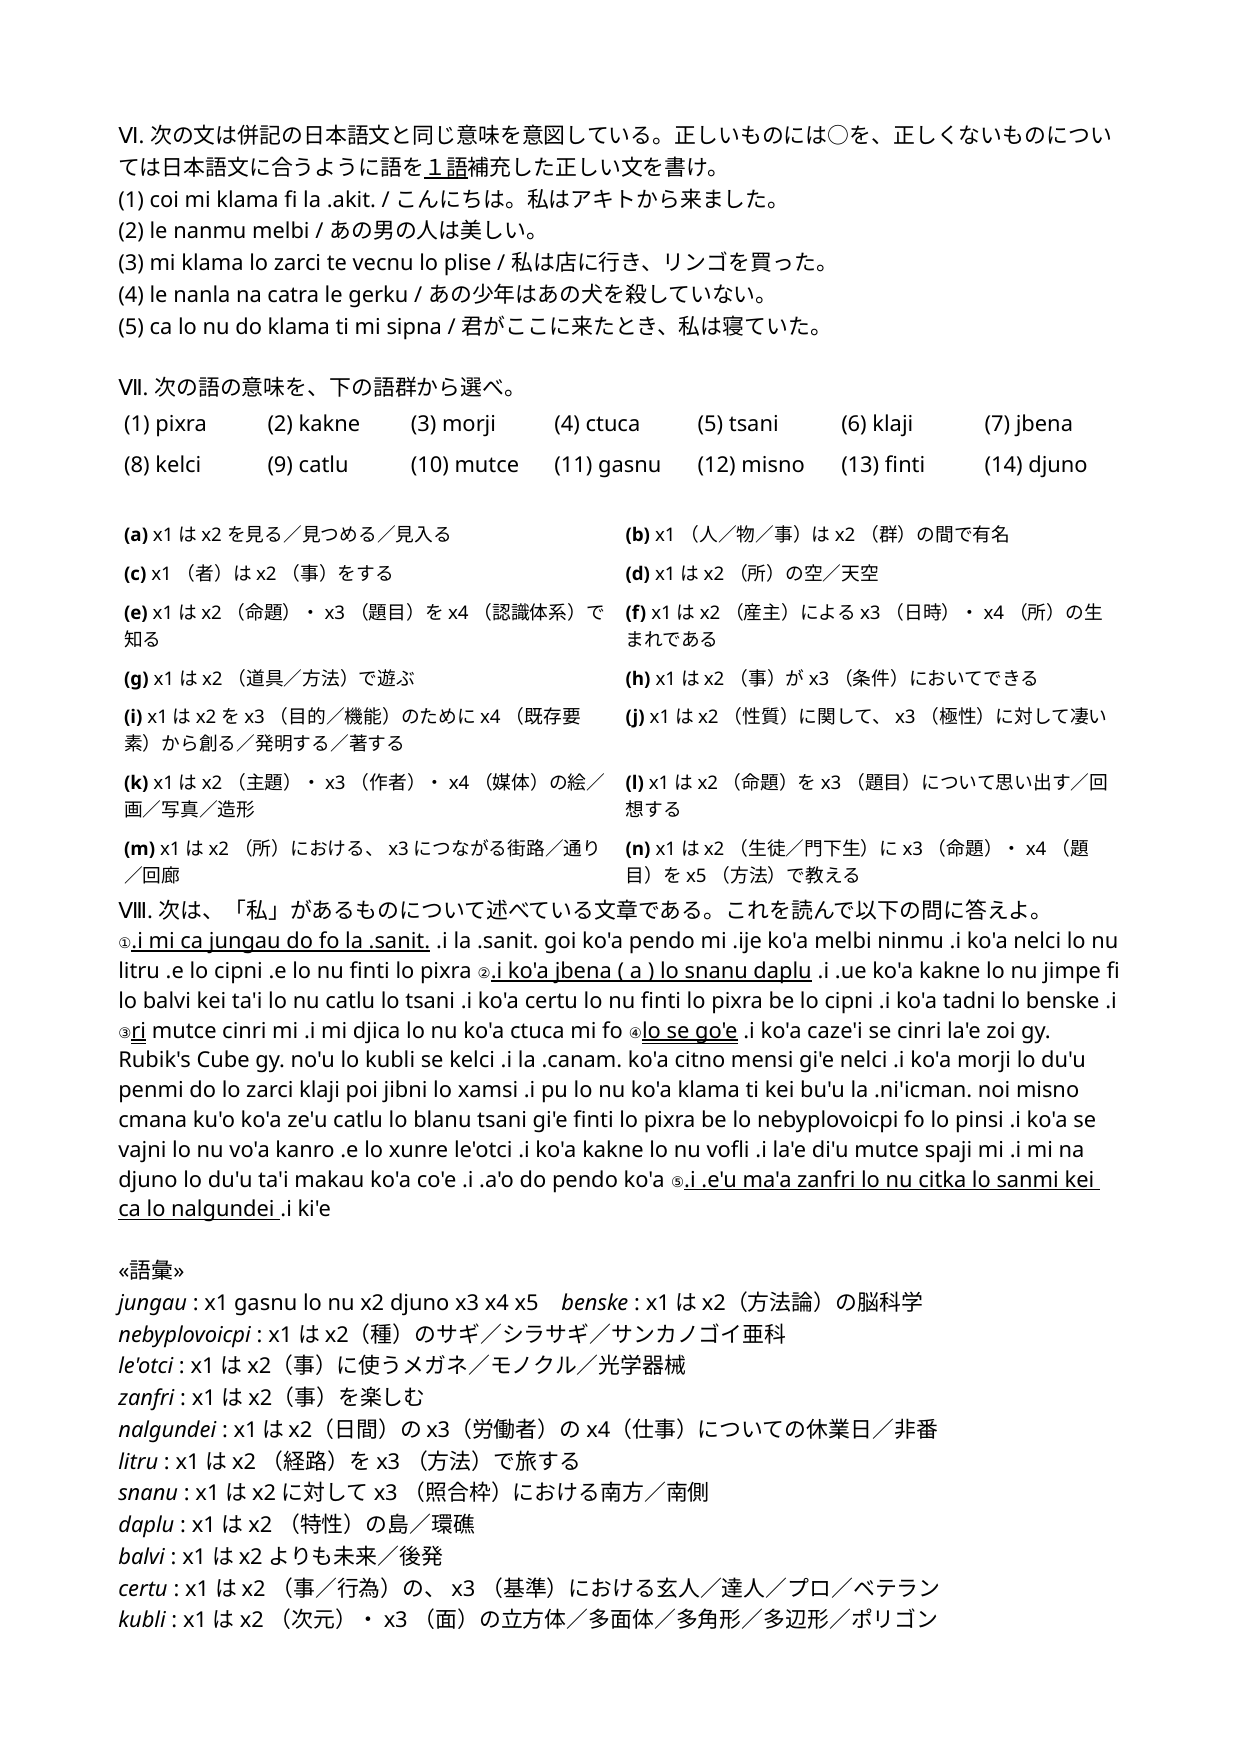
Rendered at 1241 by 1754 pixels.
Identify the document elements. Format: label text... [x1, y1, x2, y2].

table_cell (e) x1 は x2 （命題）・ x3 （題目）を x4 （認識体系）で知る [118, 592, 620, 657]
text kubli : x1 は x2 （次元）・ x3 （面）の立方体／多面体／多角形／多辺形／ポリゴン [118, 1602, 1122, 1634]
table_cell (12) misno [692, 443, 835, 484]
text (4) le nanla na catra le gerku / あの少年はあの犬を殺していない。 [118, 277, 1122, 309]
text zanfri : x1 は x2（事）を楽しむ [118, 1380, 1122, 1412]
text (1) coi mi klama fi la .akit. / こんにちは。私はアキトから来ました。 [118, 182, 1122, 213]
text daplu : x1 は x2 （特性）の島／環礁 [118, 1507, 1122, 1539]
text jungau : x1 gasnu lo nu x2 djuno x3 x4 x5 benske : x1 はx2（方法論）の脳科学 [118, 1285, 1122, 1317]
table_cell (c) x1 （者）は x2 （事）をする [118, 553, 620, 592]
table_cell (14) djuno [979, 443, 1122, 484]
table_cell (l) x1 は x2 （命題）を x3 （題目）について思い出す／回想する [620, 762, 1123, 828]
text (2) le nanmu melbi / あの男の人は美しい。 [118, 213, 1122, 245]
text ①.i mi ca jungau do fo la .sanit. .i la .sanit. goi ko'a pendo mi .ije ko'a melbi ninmu .i ko'a nelci lo nu litru .e lo cipni .e lo nu finti lo pixra ②.i ko'a jbena ( a ) lo snanu daplu .i .ue ko'a kakne lo nu jimpe fi lo balvi kei ta'i lo nu catlu lo tsani .i ko'a certu lo nu finti lo pixra be lo cipni .i ko'a tadni lo benske .i ③ri mutce cinri mi .i mi djica lo nu ko'a ctuca mi fo ④lo se go'e .i ko'a caze'i se cinri la'e zoi gy. Rubik's Cube gy. no'u lo kubli se kelci .i la .canam. ko'a citno mensi gi'e nelci .i ko'a morji lo du'u penmi do lo zarci klaji poi jibni lo xamsi .i pu lo nu ko'a klama ti kei bu'u la .ni'icman. noi misno cmana ku'o ko'a ze'u catlu lo blanu tsani gi'e finti lo pixra be lo nebyplovoicpi fo lo pinsi .i ko'a se vajni lo nu vo'a kanro .e lo xunre le'otci .i ko'a kakne lo nu vofli .i la'e di'u mutce spaji mi .i mi na djuno lo du'u ta'i makau ko'a co'e .i .a'o do pendo ko'a ⑤.i .e'u ma'a zanfri lo nu citka lo sanmi kei ca lo nalgundei .i ki'e [118, 925, 1122, 1223]
table_cell (j) x1 は x2 （性質）に関して、 x3 （極性）に対して凄い [620, 696, 1123, 762]
table_header (3) morji [405, 402, 548, 443]
text Ⅶ. 次の語の意味を、下の語群から選べ。 [118, 370, 1122, 402]
table_cell (g) x1 は x2 （道具／方法）で遊ぶ [118, 658, 620, 696]
table_header (b) x1 （人／物／事）は x2 （群）の間で有名 [620, 514, 1123, 553]
text Ⅷ. 次は、「私」があるものについて述べている文章である。これを読んで以下の問に答えよ。 [118, 893, 1122, 925]
table_cell (10) mutce [405, 443, 548, 484]
text «語彙» [118, 1253, 1122, 1285]
table_header (2) kakne [261, 402, 405, 443]
text certu : x1 は x2 （事／行為）の、 x3 （基準）における玄人／達人／プロ／ベテラン [118, 1571, 1122, 1602]
table_header (5) tsani [692, 402, 835, 443]
text nebyplovoicpi : x1 は x2（種）のサギ／シラサギ／サンカノゴイ亜科 [118, 1317, 1122, 1348]
table_cell (13) finti [835, 443, 979, 484]
table_header (6) klaji [835, 402, 979, 443]
text Ⅵ. 次の文は併記の日本語文と同じ意味を意図している。正しいものには○を、正しくないものについては日本語文に合うように語を１語補充した正しい文を書け。 [118, 118, 1122, 182]
table_cell (d) x1 は x2 （所）の空／天空 [620, 553, 1123, 592]
table_cell (f) x1 は x2 （産主）による x3 （日時）・ x4 （所）の生まれである [620, 592, 1123, 657]
text litru : x1 は x2 （経路）を x3 （方法）で旅する [118, 1444, 1122, 1475]
table_cell (k) x1 は x2 （主題）・ x3 （作者）・ x4 （媒体）の絵／画／写真／造形 [118, 762, 620, 828]
table_cell (8) kelci [118, 443, 261, 484]
table_header (7) jbena [979, 402, 1122, 443]
table_cell (11) gasnu [548, 443, 692, 484]
table_cell (m) x1 は x2 （所）における、 x3 につながる街路／通り／回廊 [118, 828, 620, 893]
text (3) mi klama lo zarci te vecnu lo plise / 私は店に行き、リンゴを買った。 [118, 245, 1122, 277]
table_cell (n) x1 は x2 （生徒／門下生）に x3 （命題）・ x4 （題目）を x5 （方法）で教える [620, 828, 1123, 893]
table_cell (9) catlu [261, 443, 405, 484]
table_header (1) pixra [118, 402, 261, 443]
text balvi : x1 は x2 よりも未来／後発 [118, 1539, 1122, 1571]
table_header (4) ctuca [548, 402, 692, 443]
table_cell (i) x1 は x2 を x3 （目的／機能）のために x4 （既存要素）から創る／発明する／著する [118, 696, 620, 762]
text snanu : x1 は x2 に対して x3 （照合枠）における南方／南側 [118, 1475, 1122, 1507]
text nalgundei : x1はx2（日間）のx3（労働者）の x4（仕事）についての休業日／非番 [118, 1412, 1122, 1444]
table_header (a) x1 は x2 を見る／見つめる／見入る [118, 514, 620, 553]
table_cell (h) x1 は x2 （事）が x3 （条件）においてできる [620, 658, 1123, 696]
text le'otci : x1 は x2（事）に使うメガネ／モノクル／光学器械 [118, 1348, 1122, 1380]
text (5) ca lo nu do klama ti mi sipna / 君がここに来たとき、私は寝ていた。 [118, 309, 1122, 340]
